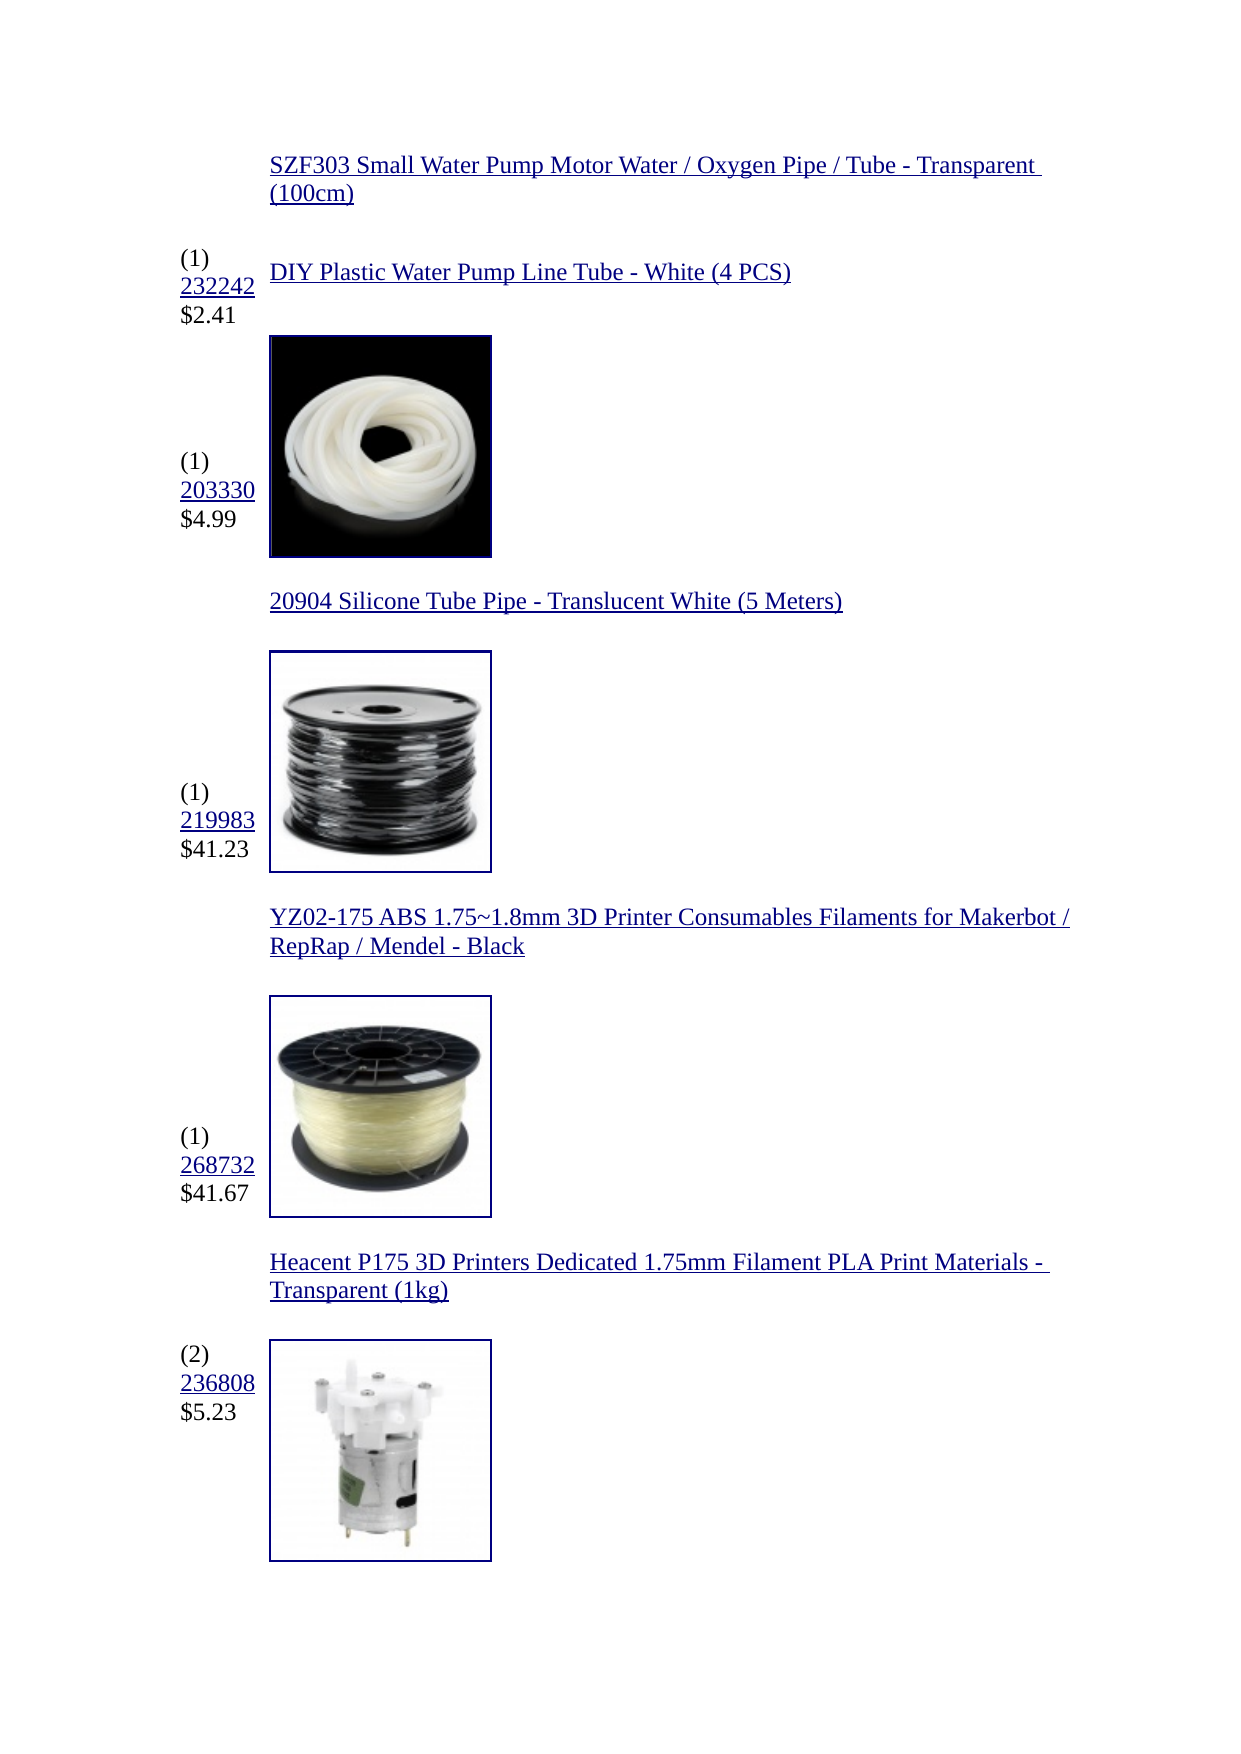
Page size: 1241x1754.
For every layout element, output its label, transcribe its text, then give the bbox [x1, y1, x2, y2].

table_cell (1) 203330 $4.99 [177, 332, 266, 647]
table_cell Heacent P175 3D Printers Dedicated 1.75mm Filament PLA Print Materials - Transparent (1kg) [266, 992, 1075, 1336]
table_cell [1075, 240, 1122, 332]
table_cell (1) 219983 $41.23 [177, 648, 266, 992]
table_cell SZF303 Small Water Pump Motor Water / Oxygen Pipe / Tube - Transparent (100cm) [266, 118, 1075, 240]
table_cell 20904 Silicone Tube Pipe - Translucent White (5 Meters) [266, 332, 1075, 647]
table_cell [266, 1336, 1075, 1594]
table_cell [1075, 992, 1122, 1336]
table_cell (2) 236808 $5.23 [177, 1336, 266, 1594]
table_cell [1075, 648, 1122, 992]
table_cell [1075, 1336, 1122, 1594]
table_cell (1) 232242 $2.41 [177, 240, 266, 332]
table_cell (1) 268732 $41.67 [177, 992, 266, 1336]
picture [271, 337, 490, 556]
table_cell YZ02-175 ABS 1.75~1.8mm 3D Printer Consumables Filaments for Makerbot / RepRap / Mendel - Black [266, 648, 1075, 992]
table_cell DIY Plastic Water Pump Line Tube - White (4 PCS) [266, 240, 1075, 332]
picture [271, 653, 490, 871]
picture [271, 1341, 490, 1560]
table_cell [1075, 118, 1122, 240]
picture [271, 997, 490, 1216]
table_cell [1075, 332, 1122, 647]
table_cell [177, 118, 266, 240]
